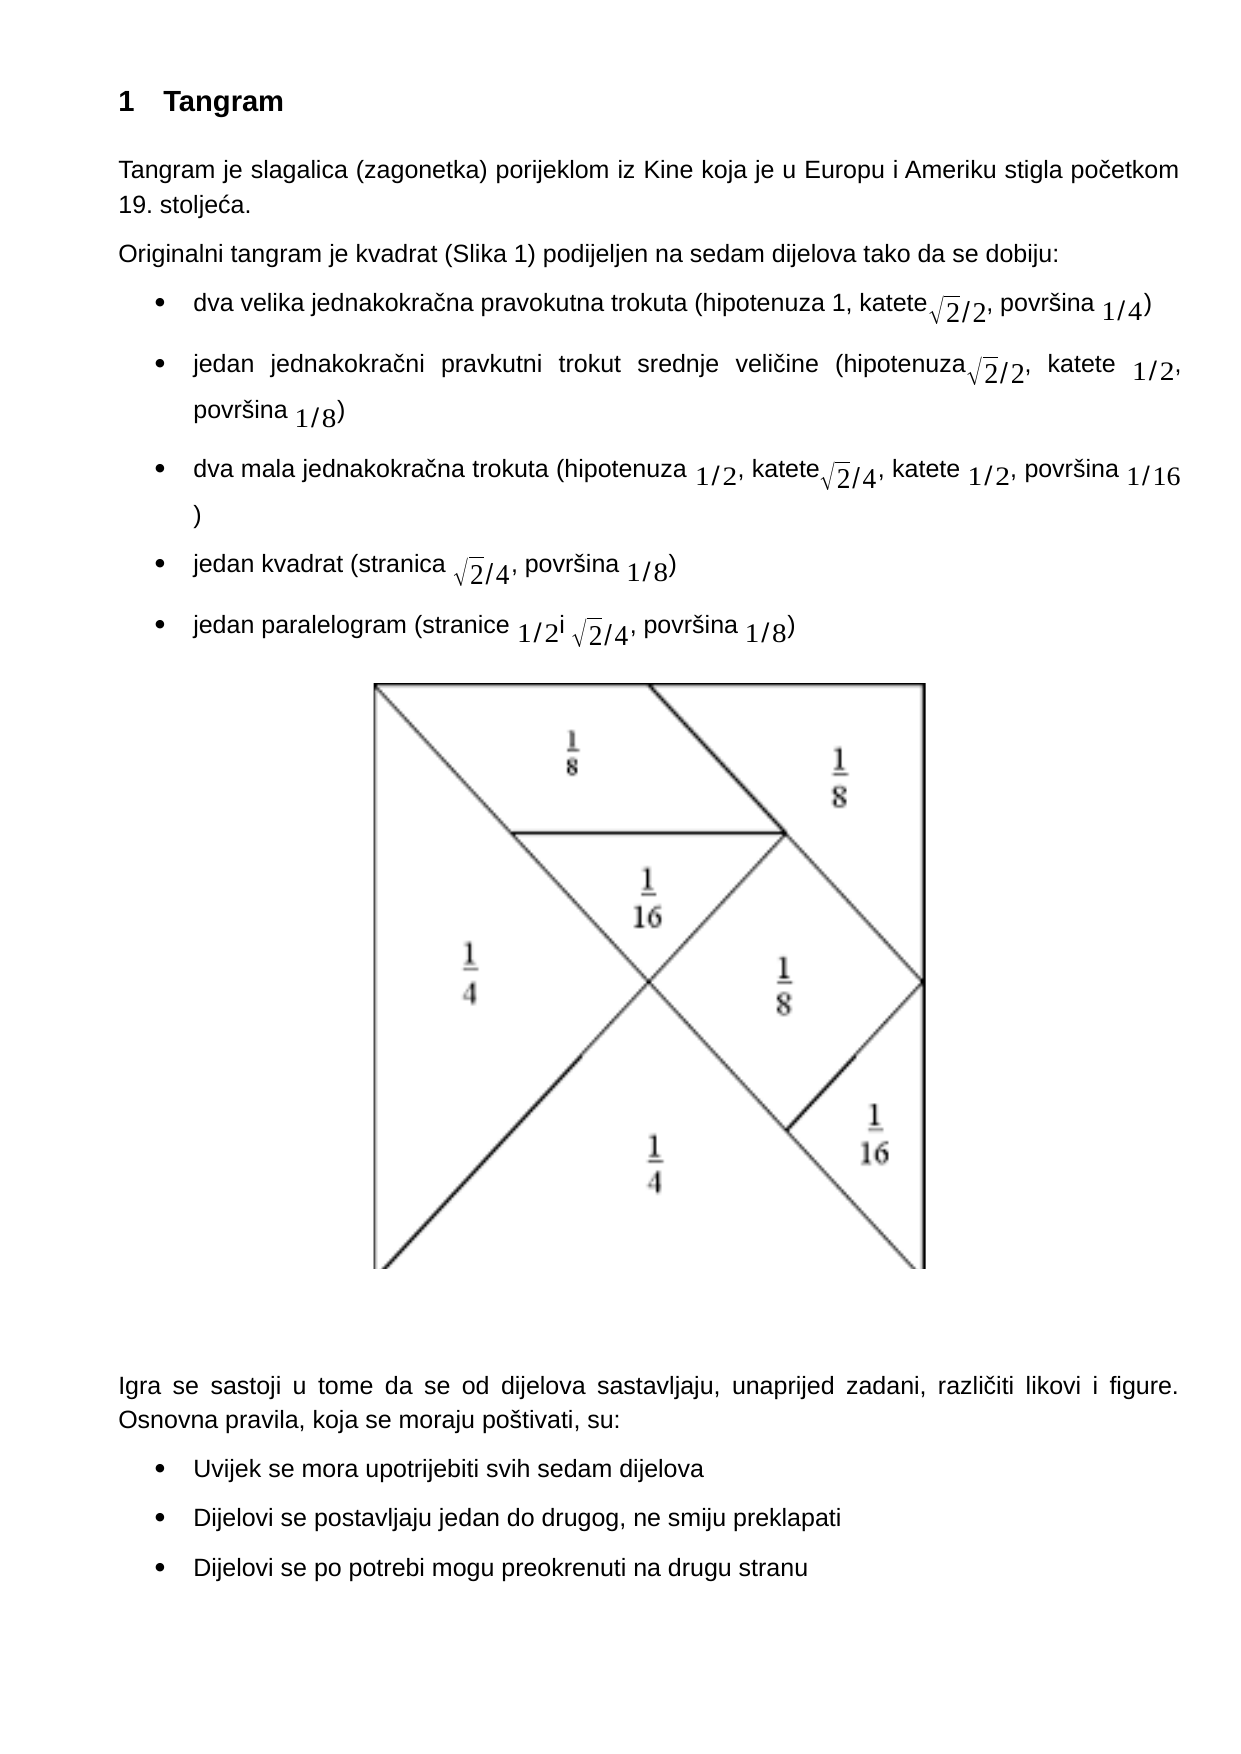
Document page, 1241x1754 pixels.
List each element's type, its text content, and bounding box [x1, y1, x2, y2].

list Dijelovi se postavljaju jedan do drugog, ne smiju preklapati [156, 1503, 1181, 1532]
list dva mala jednakokračna trokuta (hipotenuza , katete, katete , površina ) [156, 454, 1181, 529]
list dva velika jednakokračna pravokutna trokuta (hipotenuza 1, katete, površina ) [156, 288, 1181, 328]
list Dijelovi se po potrebi mogu preokrenuti na drugu stranu [156, 1552, 1181, 1581]
subtitle Tangram [118, 84, 1181, 117]
list Uvijek se mora upotrijebiti svih sedam dijelova [156, 1454, 1181, 1483]
list jedan paralelogram (stranice i , površina ) [156, 610, 1181, 651]
text Igra se sastoji u tome da se od dijelova sastavljaju, unaprijed zadani, različiti likovi i figure. Osnovna pravila, koja se moraju poštivati, su: [118, 1371, 1181, 1434]
text Tangram je slagalica (zagonetka) porijeklom iz Kine koja je u Europu i Ameriku stigla početkom 19. stoljeća. [118, 155, 1181, 218]
list jedan kvadrat (stranica , površina ) [156, 549, 1181, 590]
list jedan jednakokračni pravkutni trokut srednje veličine (hipotenuza, katete , površina ) [156, 349, 1181, 433]
text Originalni tangram je kvadrat (Slika 1) podijeljen na sedam dijelova tako da se dobiju: [118, 239, 1181, 267]
